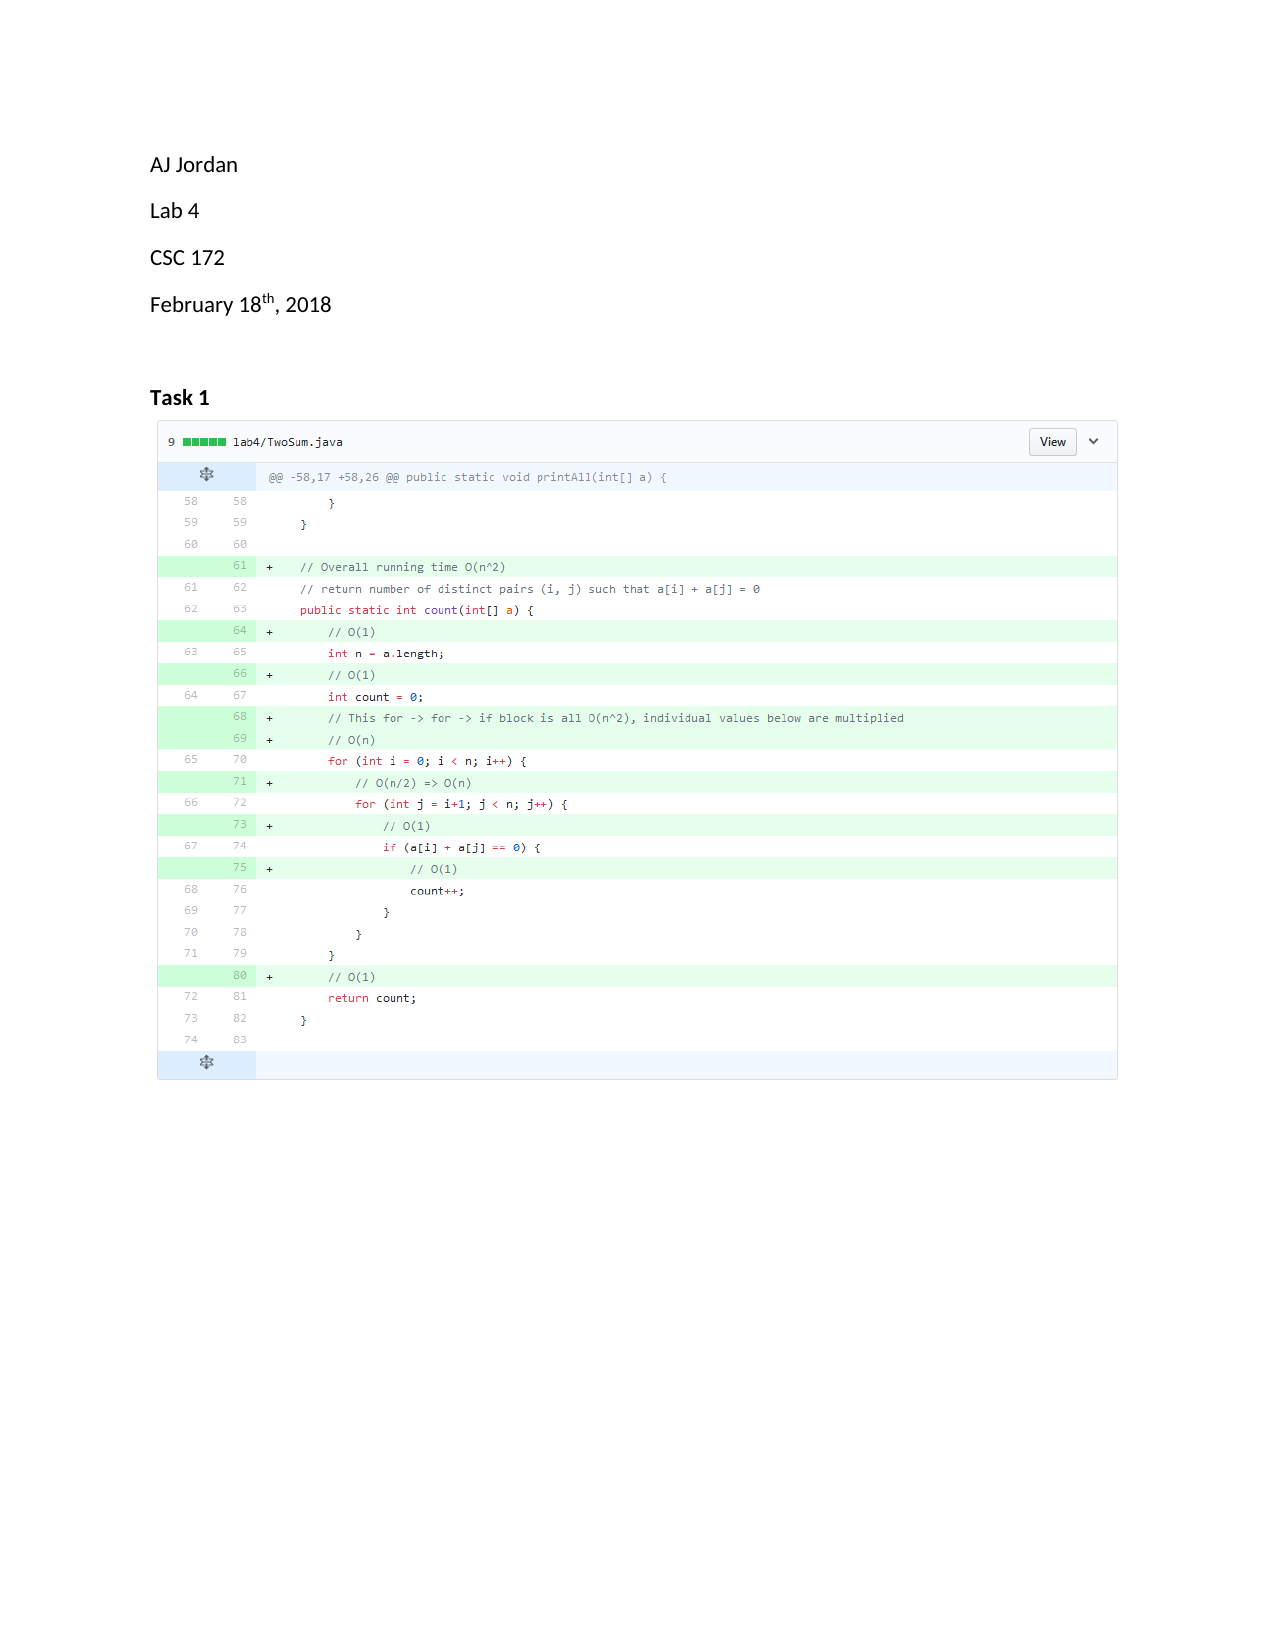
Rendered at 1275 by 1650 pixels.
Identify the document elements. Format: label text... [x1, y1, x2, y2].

text February 18th, 2018 [150, 290, 1125, 318]
text Lab 4 [150, 197, 1125, 224]
text CSC 172 [150, 243, 1125, 271]
text Task 1 [150, 383, 1125, 412]
text AJ Jordan [150, 150, 1125, 178]
